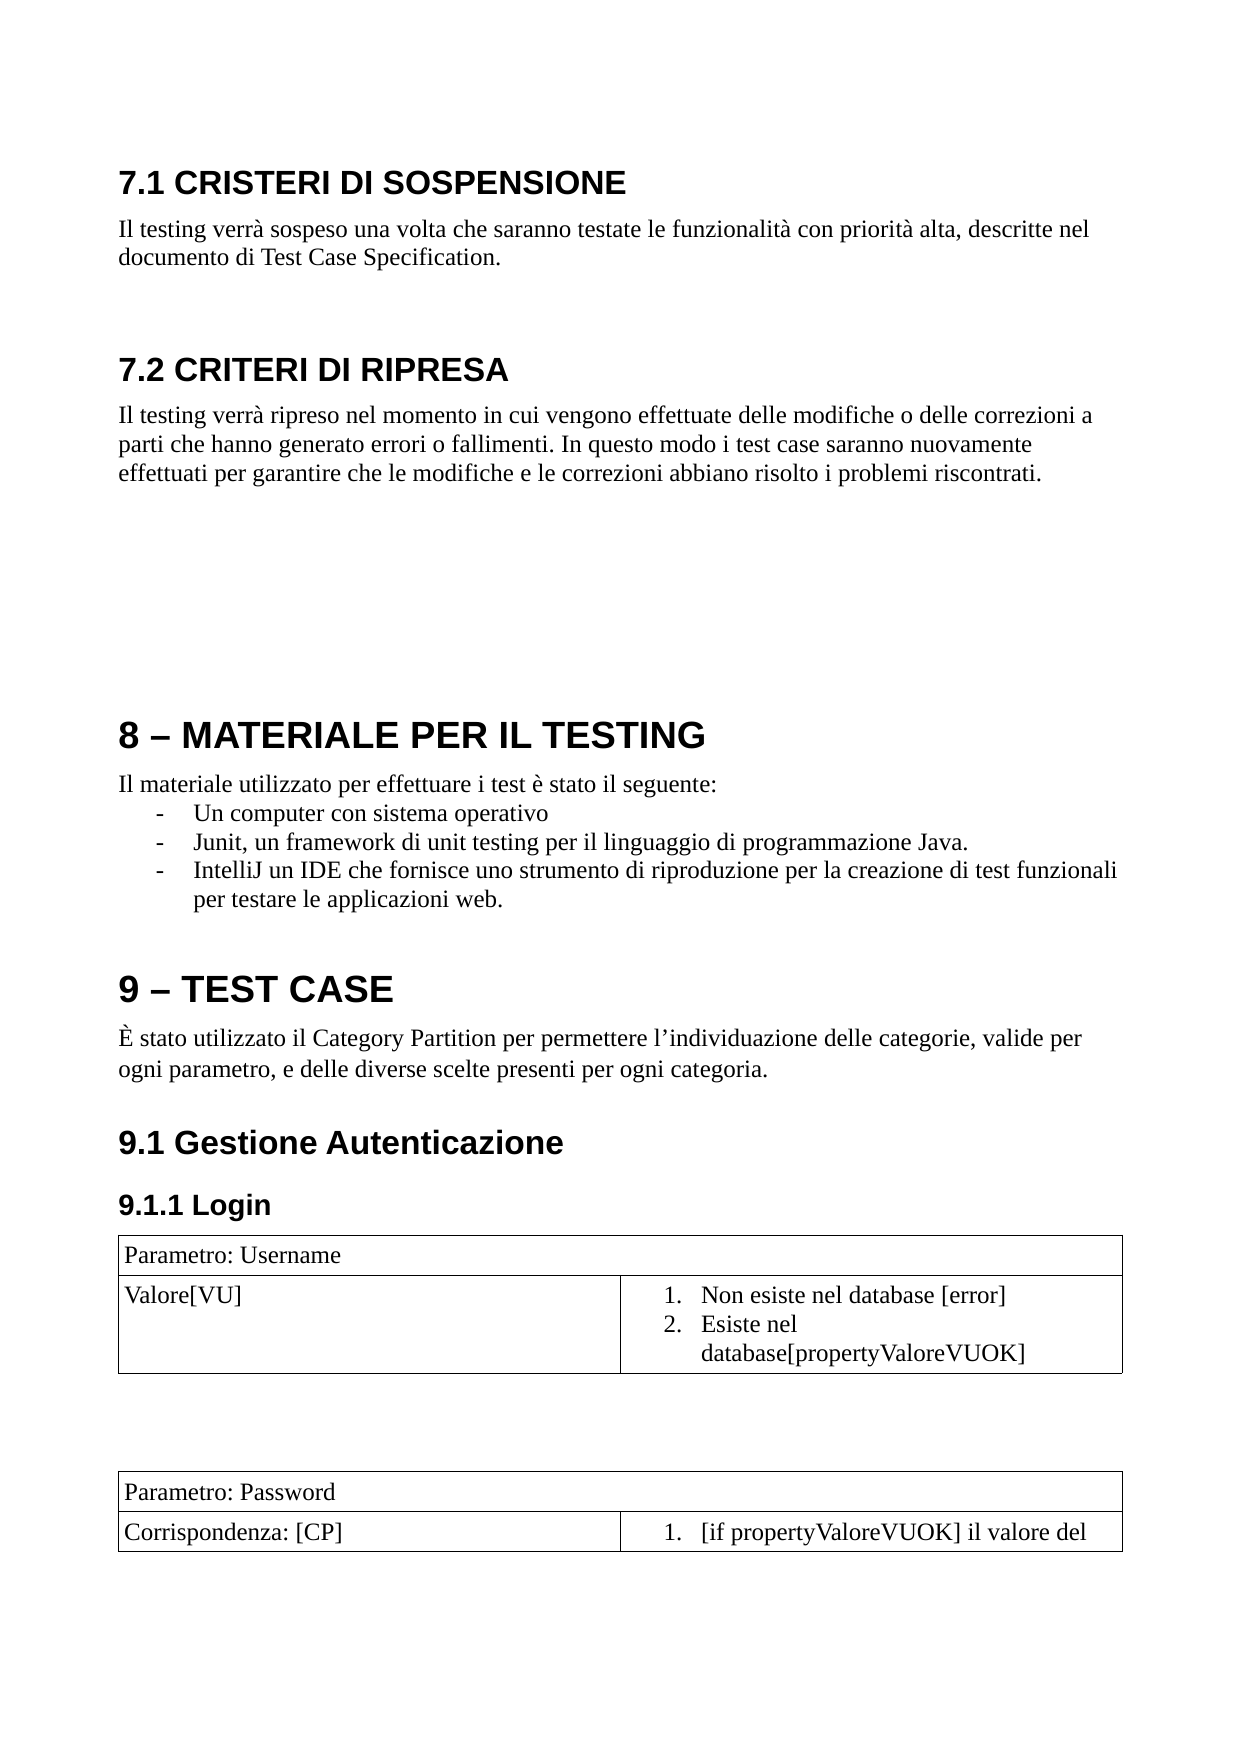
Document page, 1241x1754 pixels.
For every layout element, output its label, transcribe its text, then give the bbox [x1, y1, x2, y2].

subtitle 9.1 Gestione Autenticazione [118, 1122, 1122, 1161]
text Il materiale utilizzato per effettuare i test è stato il seguente: [118, 769, 1122, 798]
text È stato utilizzato il Category Partition per permettere l’individuazione delle categorie, valide per ogni parametro, e delle diverse scelte presenti per ogni categoria. [118, 1023, 1122, 1083]
table_cell Valore[VU] [119, 1276, 620, 1373]
list Un computer con sistema operativo [193, 798, 1122, 827]
table_cell Corrispondenza: [CP] [119, 1512, 620, 1551]
table_header Parametro: Username [119, 1236, 1122, 1275]
subtitle 9.1.1 Login [118, 1188, 1122, 1222]
table_header Parametro: Password [119, 1472, 1122, 1511]
text Il testing verrà ripreso nel momento in cui vengono effettuate delle modifiche o delle correzioni a parti che hanno generato errori o fallimenti. In questo modo i test case saranno nuovamente effettuati per garantire che le modifiche e le correzioni abbiano risolto i problemi riscontrati. [118, 401, 1122, 487]
table_cell [if propertyValoreVUOK] il valore del [621, 1512, 1122, 1551]
subtitle 7.2 CRITERI DI RIPRESA [118, 349, 1122, 388]
table_cell Non esiste nel database [error] Esiste nel database[propertyValoreVUOK] [621, 1276, 1122, 1373]
text Il testing verrà sospeso una volta che saranno testate le funzionalità con priorità alta, descritte nel documento di Test Case Specification. [118, 214, 1122, 271]
list Junit, un framework di unit testing per il linguaggio di programmazione Java. [193, 827, 1122, 856]
subtitle 8 – MATERIALE PER IL TESTING [118, 713, 1122, 757]
subtitle 7.1 CRISTERI DI SOSPENSIONE [118, 162, 1122, 201]
list IntelliJ un IDE che fornisce uno strumento di riproduzione per la creazione di test funzionali per testare le applicazioni web. [156, 856, 1122, 913]
subtitle 9 – TEST CASE [118, 967, 1122, 1010]
